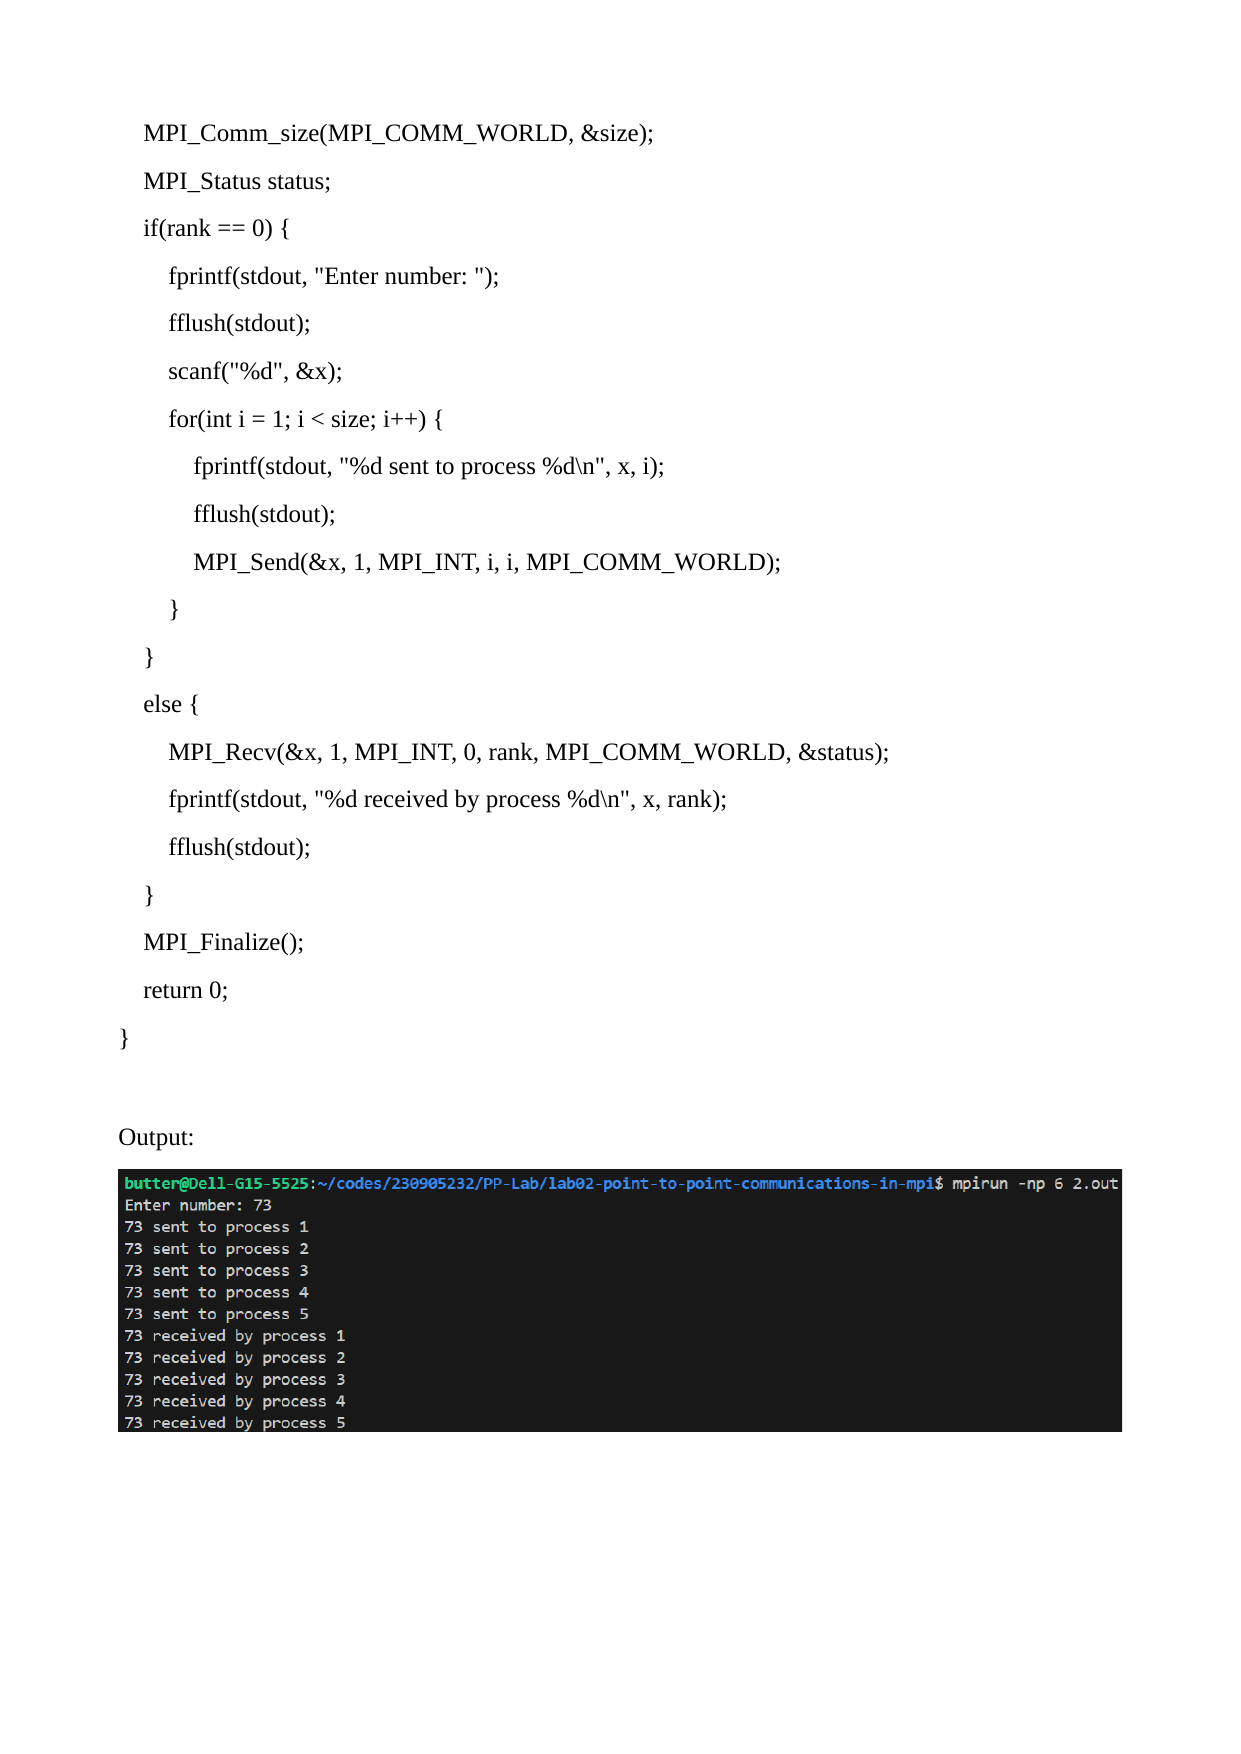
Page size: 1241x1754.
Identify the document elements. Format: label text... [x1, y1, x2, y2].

text MPI_Finalize(); [118, 927, 1122, 956]
text fflush(stdout); [118, 308, 1122, 337]
text MPI_Comm_size(MPI_COMM_WORLD, &size); [118, 118, 1122, 147]
text fprintf(stdout, "%d received by process %d\n", x, rank); [118, 784, 1122, 813]
text } Output: [118, 1023, 1122, 1150]
text MPI_Recv(&x, 1, MPI_INT, 0, rank, MPI_COMM_WORLD, &status); [118, 737, 1122, 766]
text for(int i = 1; i < size; i++) { [118, 404, 1122, 432]
text MPI_Send(&x, 1, MPI_INT, i, i, MPI_COMM_WORLD); [118, 547, 1122, 575]
text fflush(stdout); [118, 499, 1122, 528]
text } [118, 880, 1122, 908]
text scanf("%d", &x); [118, 356, 1122, 385]
text MPI_Status status; [118, 166, 1122, 194]
text } [118, 642, 1122, 671]
text else { [118, 689, 1122, 718]
text fflush(stdout); [118, 832, 1122, 861]
text if(rank == 0) { [118, 213, 1122, 242]
text fprintf(stdout, "%d sent to process %d\n", x, i); [118, 451, 1122, 480]
text fprintf(stdout, "Enter number: "); [118, 261, 1122, 290]
text return 0; [118, 975, 1122, 1004]
text } [118, 594, 1122, 623]
picture [118, 1169, 1123, 1432]
